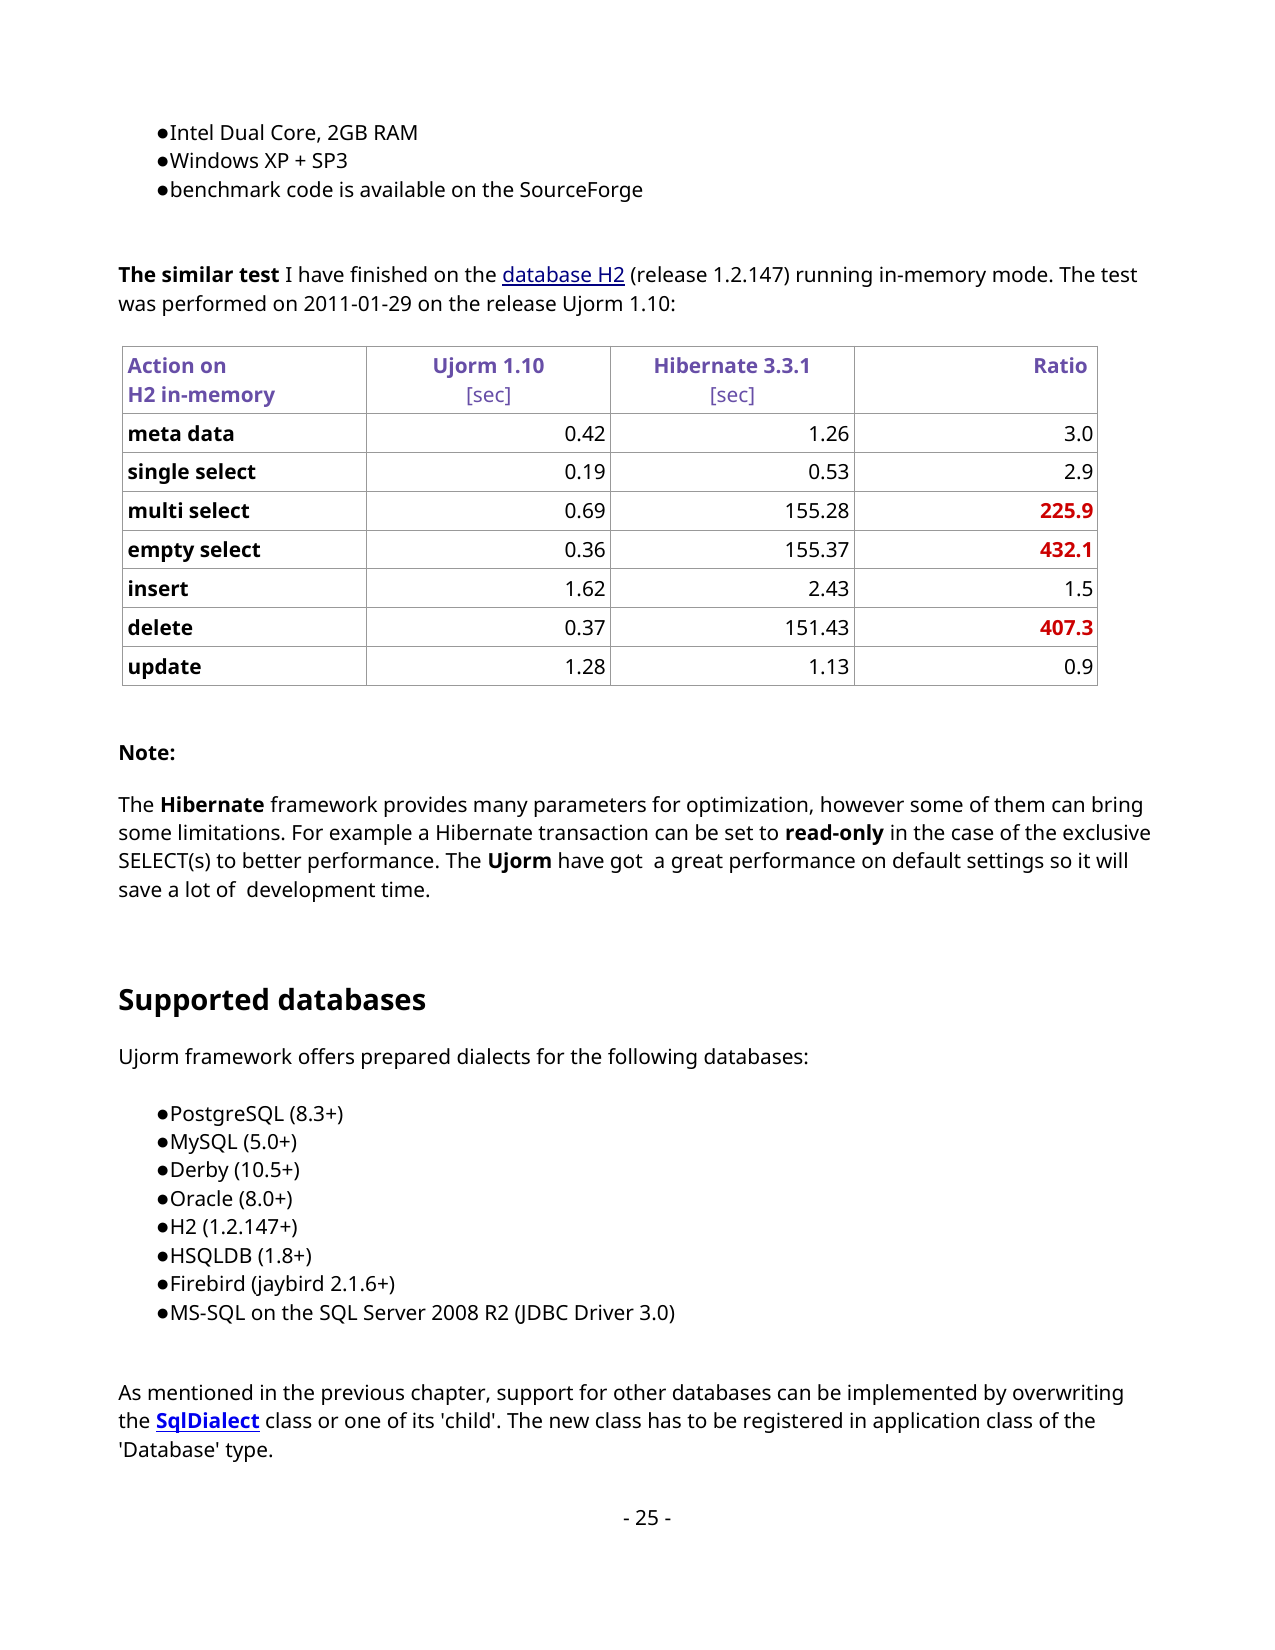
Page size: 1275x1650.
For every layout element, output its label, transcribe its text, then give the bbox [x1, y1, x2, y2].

subtitle Supported databases [118, 979, 1157, 1018]
text Note: [118, 738, 1157, 766]
text As mentioned in the previous chapter, support for other databases can be implemented by overwriting the SqlDialect class or one of its 'child'. The new class has to be registered in application class of the 'Database' type. [118, 1378, 1157, 1463]
table_cell 151.43 [611, 608, 854, 646]
table_cell 1.5 [855, 569, 1097, 607]
list PostgreSQL (8.3+) [118, 1099, 1157, 1127]
table_header Ujorm 1.10 [sec] [367, 347, 610, 413]
table_cell 0.9 [855, 647, 1097, 685]
table_cell delete [123, 608, 366, 646]
list Windows XP + SP3 [118, 147, 1157, 175]
list benchmark code is available on the SourceForge [118, 175, 1157, 203]
table_header Ratio [855, 347, 1097, 413]
list Intel Dual Core, 2GB RAM [118, 118, 1157, 147]
table_cell multi select [123, 492, 366, 529]
table_cell insert [123, 569, 366, 607]
table_cell 432.1 [855, 531, 1097, 568]
table_cell 0.36 [367, 531, 610, 568]
list H2 (1.2.147+) [118, 1212, 1157, 1241]
list Oracle (8.0+) [118, 1184, 1157, 1212]
table_cell 0.42 [367, 414, 610, 452]
table_cell 407.3 [855, 608, 1097, 646]
table_cell single select [123, 453, 366, 491]
table_cell 1.28 [367, 647, 610, 685]
table_cell 2.9 [855, 453, 1097, 491]
list Derby (10.5+) [118, 1156, 1157, 1184]
text The similar test I have finished on the database H2 (release 1.2.147) running in-memory mode. The test was performed on 2011-01-29 on the release Ujorm 1.10: [118, 260, 1157, 317]
table_cell 155.28 [611, 492, 854, 529]
table_cell update [123, 647, 366, 685]
table_cell 2.43 [611, 569, 854, 607]
table_header Action on H2 in-memory [123, 347, 366, 413]
table_cell 155.37 [611, 531, 854, 568]
table_cell 0.37 [367, 608, 610, 646]
table_cell 1.62 [367, 569, 610, 607]
list HSQLDB (1.8+) [118, 1241, 1157, 1269]
list MySQL (5.0+) [118, 1127, 1157, 1156]
list Firebird (jaybird 2.1.6+) [118, 1269, 1157, 1298]
table_cell 0.69 [367, 492, 610, 529]
text The Hibernate framework provides many parameters for optimization, however some of them can bring some limitations. For example a Hibernate transaction can be set to read-only in the case of the exclusive SELECT(s) to better performance. The Ujorm have got a great performance on default settings so it will save a lot of development time. [118, 790, 1157, 903]
list MS-SQL on the SQL Server 2008 R2 (JDBC Driver 3.0) [118, 1298, 1157, 1326]
table_cell 225.9 [855, 492, 1097, 529]
table_cell 0.19 [367, 453, 610, 491]
table_cell 3.0 [855, 414, 1097, 452]
table_cell 1.26 [611, 414, 854, 452]
table_cell 1.13 [611, 647, 854, 685]
text Ujorm framework offers prepared dialects for the following databases: [118, 1042, 1157, 1070]
table_cell empty select [123, 531, 366, 568]
table_header Hibernate 3.3.1 [sec] [611, 347, 854, 413]
table_cell 0.53 [611, 453, 854, 491]
table_cell meta data [123, 414, 366, 452]
